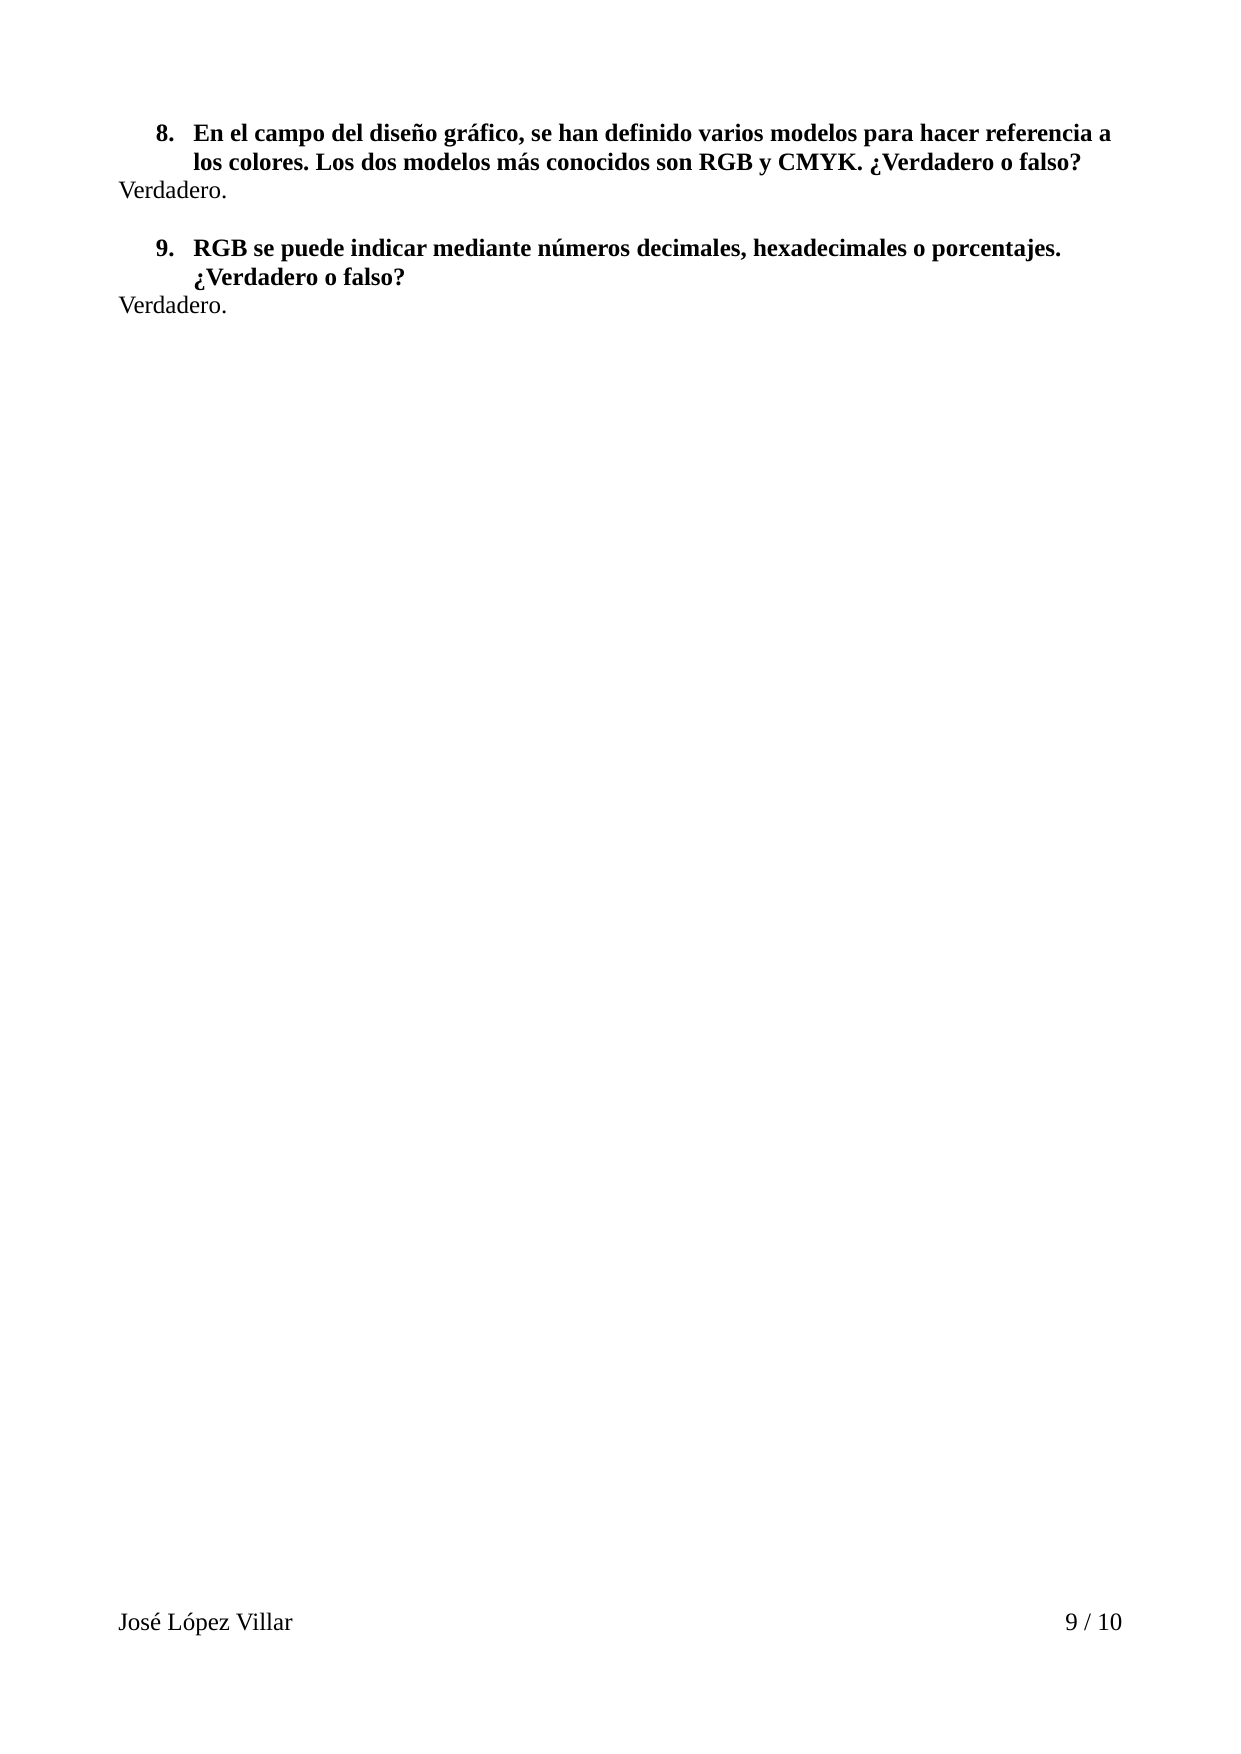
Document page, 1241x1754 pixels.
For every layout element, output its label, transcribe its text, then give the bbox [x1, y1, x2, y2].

list En el campo del diseño gráfico, se han definido varios modelos para hacer referencia a los colores. Los dos modelos más conocidos son RGB y CMYK. ¿Verdadero o falso? [156, 118, 1122, 176]
list RGB se puede indicar mediante números decimales, hexadecimales o porcentajes. ¿Verdadero o falso? [156, 233, 1122, 291]
text Verdadero. [118, 176, 1122, 204]
text Verdadero. [118, 291, 1122, 319]
